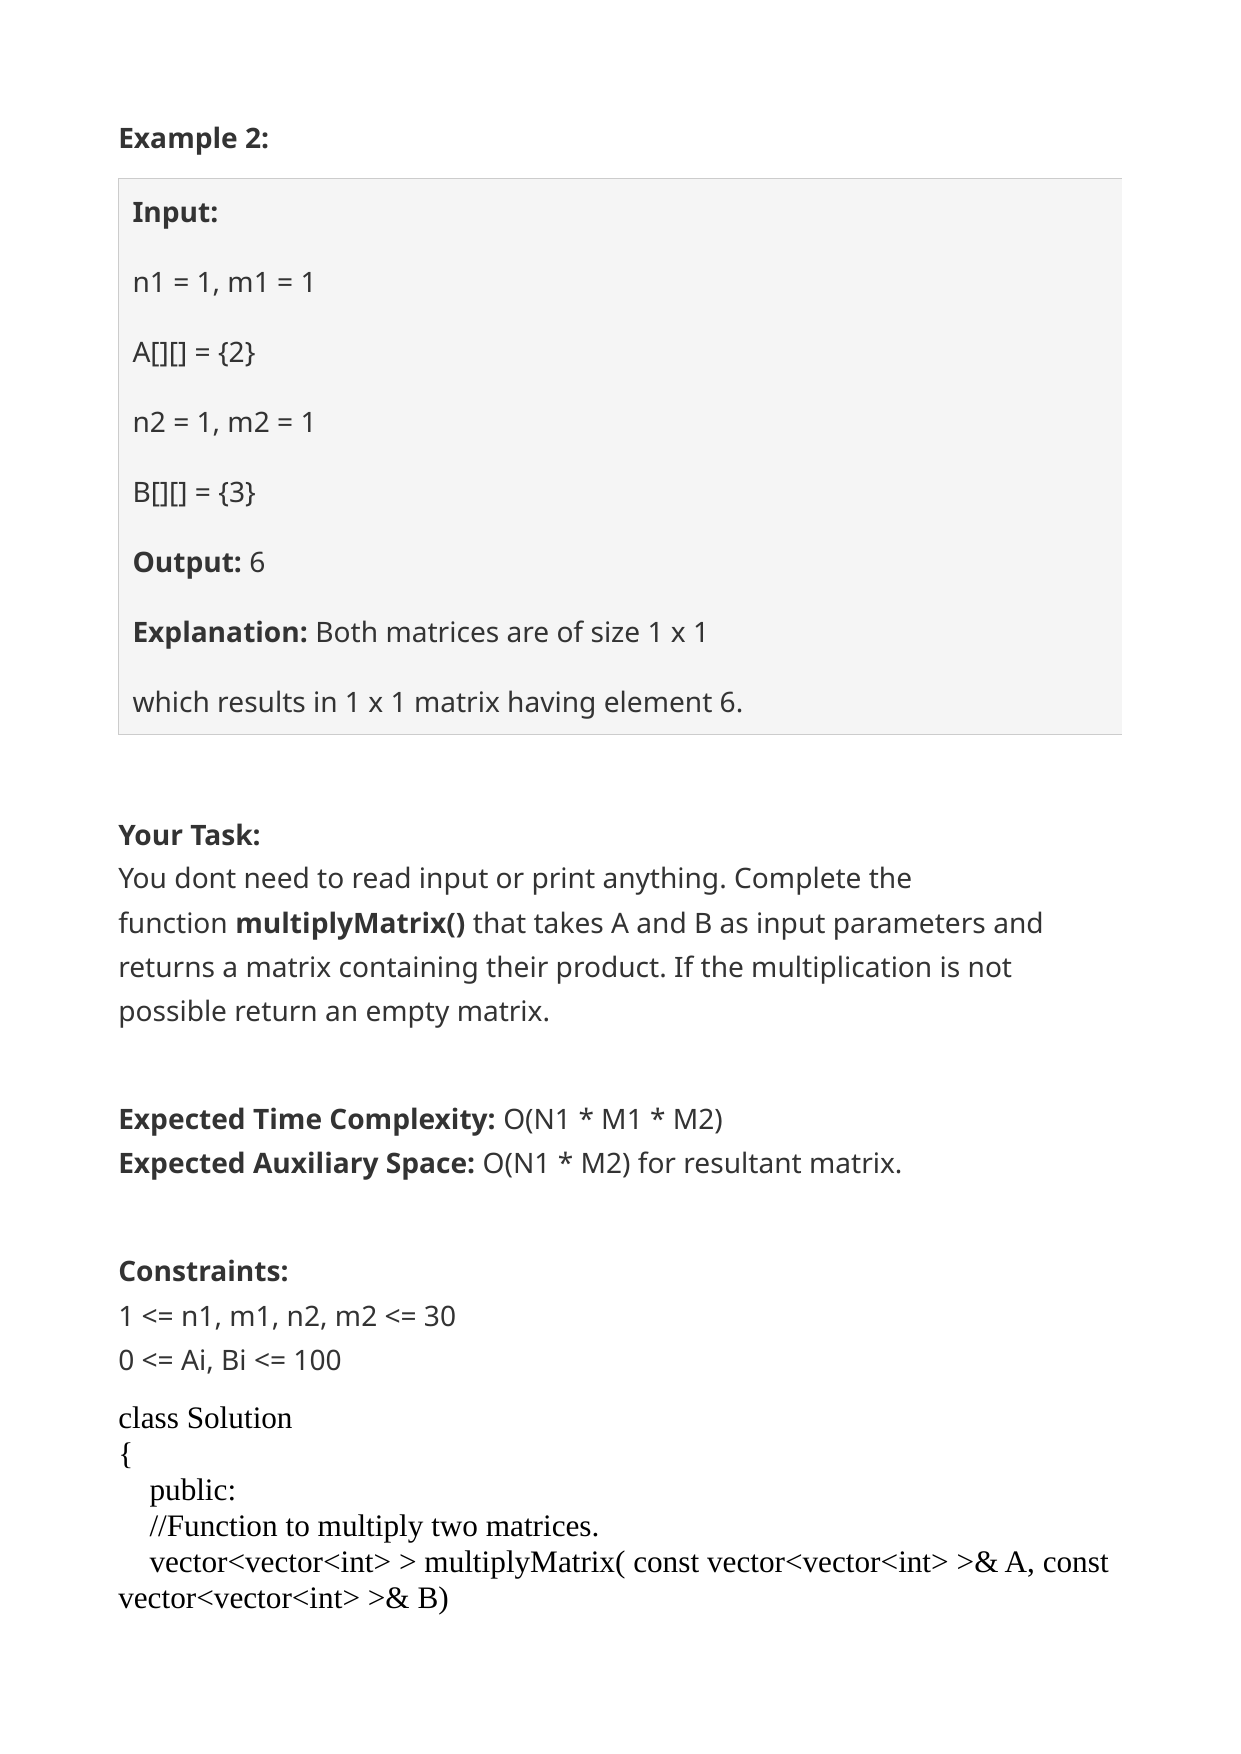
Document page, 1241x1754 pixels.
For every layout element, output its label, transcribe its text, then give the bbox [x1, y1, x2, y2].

text { [118, 1436, 1122, 1471]
text which results in 1 x 1 matrix having element 6. [119, 668, 1122, 734]
text n1 = 1, m1 = 1 [119, 248, 1122, 300]
text Explanation: Both matrices are of size 1 x 1 [119, 598, 1122, 650]
text class Solution [118, 1399, 1122, 1436]
text Input: [119, 179, 1122, 230]
text Output: 6 [119, 528, 1122, 580]
text public: [118, 1471, 1122, 1507]
text B[][] = {3} [119, 458, 1122, 510]
text A[][] = {2} [119, 318, 1122, 370]
text //Function to multiply two matrices. [118, 1507, 1122, 1543]
text vector<vector<int> > multiplyMatrix( const vector<vector<int> >& A, const vector<vector<int> >& B) [118, 1543, 1122, 1615]
text Example 2: [118, 118, 1122, 156]
text Constraints: 1 <= n1, m1, n2, m2 <= 30 0 <= Ai, Bi <= 100 [118, 1252, 1122, 1378]
text n2 = 1, m2 = 1 [119, 388, 1122, 440]
text Expected Time Complexity: O(N1 * M1 * M2) Expected Auxiliary Space: O(N1 * M2) for resultant matrix. [118, 1099, 1122, 1182]
text Your Task: You dont need to read input or print anything. Complete the function multiplyMatrix() that takes A and B as input parameters and returns a matrix containing their product. If the multiplication is not possible return an empty matrix. [118, 815, 1122, 1029]
